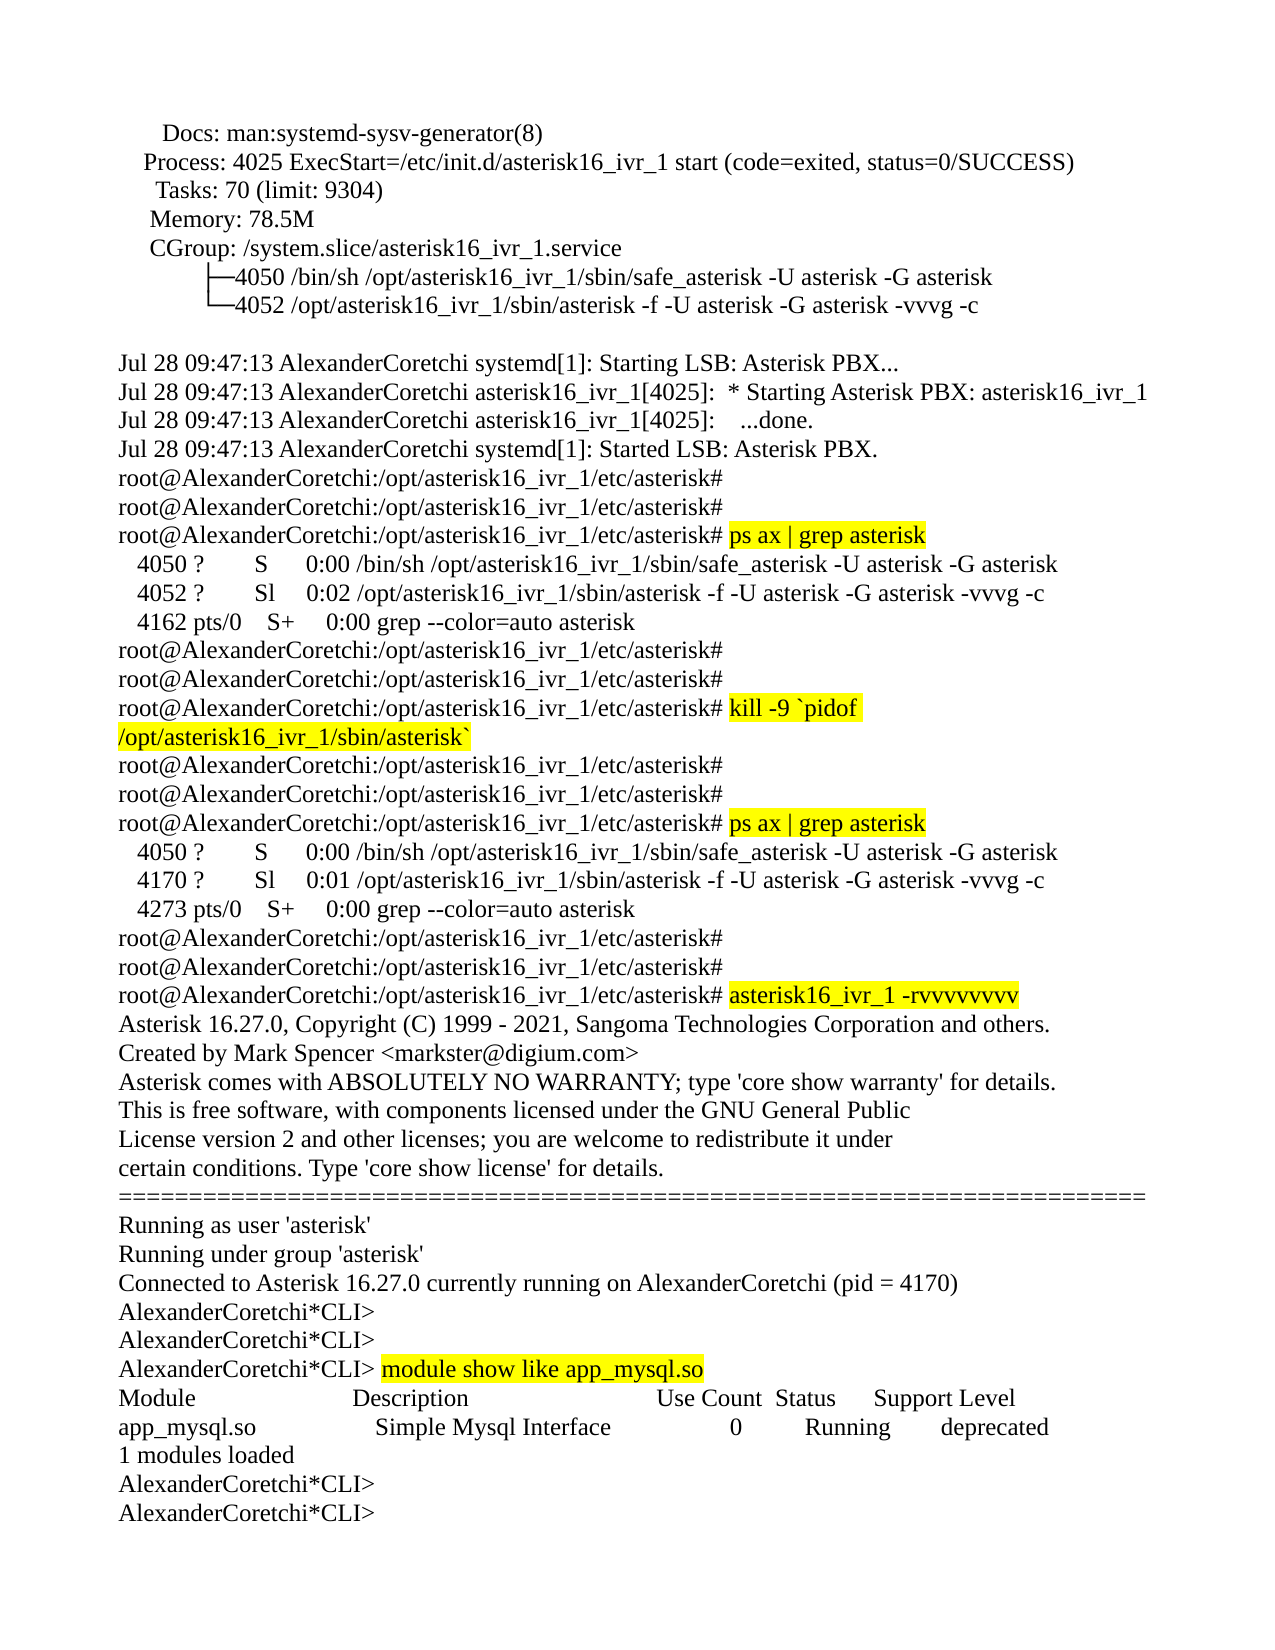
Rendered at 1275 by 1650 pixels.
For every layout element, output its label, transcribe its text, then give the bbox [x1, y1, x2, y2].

text CGroup: /system.slice/asterisk16_ivr_1.service [118, 233, 1157, 262]
text AlexanderCoretchi*CLI> [118, 1498, 1157, 1527]
text root@AlexanderCoretchi:/opt/asterisk16_ivr_1/etc/asterisk# [118, 492, 1157, 521]
text Jul 28 09:47:13 AlexanderCoretchi asterisk16_ivr_1[4025]: * Starting Asterisk PBX: asterisk16_ivr_1 [118, 377, 1157, 406]
text 4273 pts/0 S+ 0:00 grep --color=auto asterisk [118, 894, 1157, 923]
text Created by Mark Spencer <markster@digium.com> [118, 1038, 1157, 1067]
text ========================================================================= [118, 1182, 1157, 1211]
text root@AlexanderCoretchi:/opt/asterisk16_ivr_1/etc/asterisk# [118, 751, 1157, 779]
text License version 2 and other licenses; you are welcome to redistribute it under [118, 1124, 1157, 1153]
text app_mysql.so Simple Mysql Interface 0 Running deprecated [118, 1412, 1157, 1441]
text root@AlexanderCoretchi:/opt/asterisk16_ivr_1/etc/asterisk# [118, 952, 1157, 981]
text Tasks: 70 (limit: 9304) [118, 176, 1157, 204]
text ├─4050 /bin/sh /opt/asterisk16_ivr_1/sbin/safe_asterisk -U asterisk -G asterisk [118, 262, 207, 291]
text AlexanderCoretchi*CLI> module show like app_mysql.so [118, 1354, 1157, 1383]
text Running as user 'asterisk' [118, 1211, 1157, 1239]
text Docs: man:systemd-sysv-generator(8) [118, 118, 1157, 147]
text root@AlexanderCoretchi:/opt/asterisk16_ivr_1/etc/asterisk# [118, 463, 1157, 492]
text 4052 ? Sl 0:02 /opt/asterisk16_ivr_1/sbin/asterisk -f -U asterisk -G asterisk -vvvg -c [118, 578, 1157, 607]
text 4170 ? Sl 0:01 /opt/asterisk16_ivr_1/sbin/asterisk -f -U asterisk -G asterisk -vvvg -c [118, 866, 1157, 894]
text Memory: 78.5M [118, 204, 1157, 233]
text root@AlexanderCoretchi:/opt/asterisk16_ivr_1/etc/asterisk# [118, 636, 1157, 664]
text root@AlexanderCoretchi:/opt/asterisk16_ivr_1/etc/asterisk# kill -9 `pidof /opt/asterisk16_ivr_1/sbin/asterisk` [118, 693, 1157, 751]
text Connected to Asterisk 16.27.0 currently running on AlexanderCoretchi (pid = 4170) [118, 1268, 1157, 1297]
text root@AlexanderCoretchi:/opt/asterisk16_ivr_1/etc/asterisk# [118, 923, 1157, 952]
text root@AlexanderCoretchi:/opt/asterisk16_ivr_1/etc/asterisk# ps ax | grep asterisk [118, 521, 1157, 549]
text Jul 28 09:47:13 AlexanderCoretchi asterisk16_ivr_1[4025]: ...done. [118, 406, 1157, 434]
text AlexanderCoretchi*CLI> [118, 1326, 1157, 1354]
text Running under group 'asterisk' [118, 1239, 1157, 1268]
text root@AlexanderCoretchi:/opt/asterisk16_ivr_1/etc/asterisk# ps ax | grep asterisk [118, 808, 1157, 837]
text This is free software, with components licensed under the GNU General Public [118, 1096, 1157, 1124]
text Module Description Use Count Status Support Level [118, 1383, 1157, 1412]
text AlexanderCoretchi*CLI> [118, 1297, 1157, 1326]
text Asterisk comes with ABSOLUTELY NO WARRANTY; type 'core show warranty' for details. [118, 1067, 1157, 1096]
text 4050 ? S 0:00 /bin/sh /opt/asterisk16_ivr_1/sbin/safe_asterisk -U asterisk -G asterisk [118, 837, 1157, 866]
text root@AlexanderCoretchi:/opt/asterisk16_ivr_1/etc/asterisk# [118, 779, 1157, 808]
text Process: 4025 ExecStart=/etc/init.d/asterisk16_ivr_1 start (code=exited, status=0/SUCCESS) [118, 147, 1157, 176]
text certain conditions. Type 'core show license' for details. [118, 1153, 1157, 1182]
text Asterisk 16.27.0, Copyright (C) 1999 - 2021, Sangoma Technologies Corporation and others. [118, 1009, 1157, 1038]
text ├─4050 /bin/sh /opt/asterisk16_ivr_1/sbin/safe_asterisk -U asterisk -G asterisk [209, 262, 1157, 291]
text 1 modules loaded [118, 1441, 1157, 1469]
text └─4052 /opt/asterisk16_ivr_1/sbin/asterisk -f -U asterisk -G asterisk -vvvg -c [118, 291, 1157, 319]
text Jul 28 09:47:13 AlexanderCoretchi systemd[1]: Starting LSB: Asterisk PBX... [118, 348, 1157, 377]
text root@AlexanderCoretchi:/opt/asterisk16_ivr_1/etc/asterisk# [118, 664, 1157, 693]
text Jul 28 09:47:13 AlexanderCoretchi systemd[1]: Started LSB: Asterisk PBX. [118, 434, 1157, 463]
text root@AlexanderCoretchi:/opt/asterisk16_ivr_1/etc/asterisk# asterisk16_ivr_1 -rvvvvvvvv [118, 981, 1157, 1009]
text 4050 ? S 0:00 /bin/sh /opt/asterisk16_ivr_1/sbin/safe_asterisk -U asterisk -G asterisk [118, 549, 1157, 578]
text AlexanderCoretchi*CLI> [118, 1469, 1157, 1498]
text 4162 pts/0 S+ 0:00 grep --color=auto asterisk [118, 607, 1157, 636]
